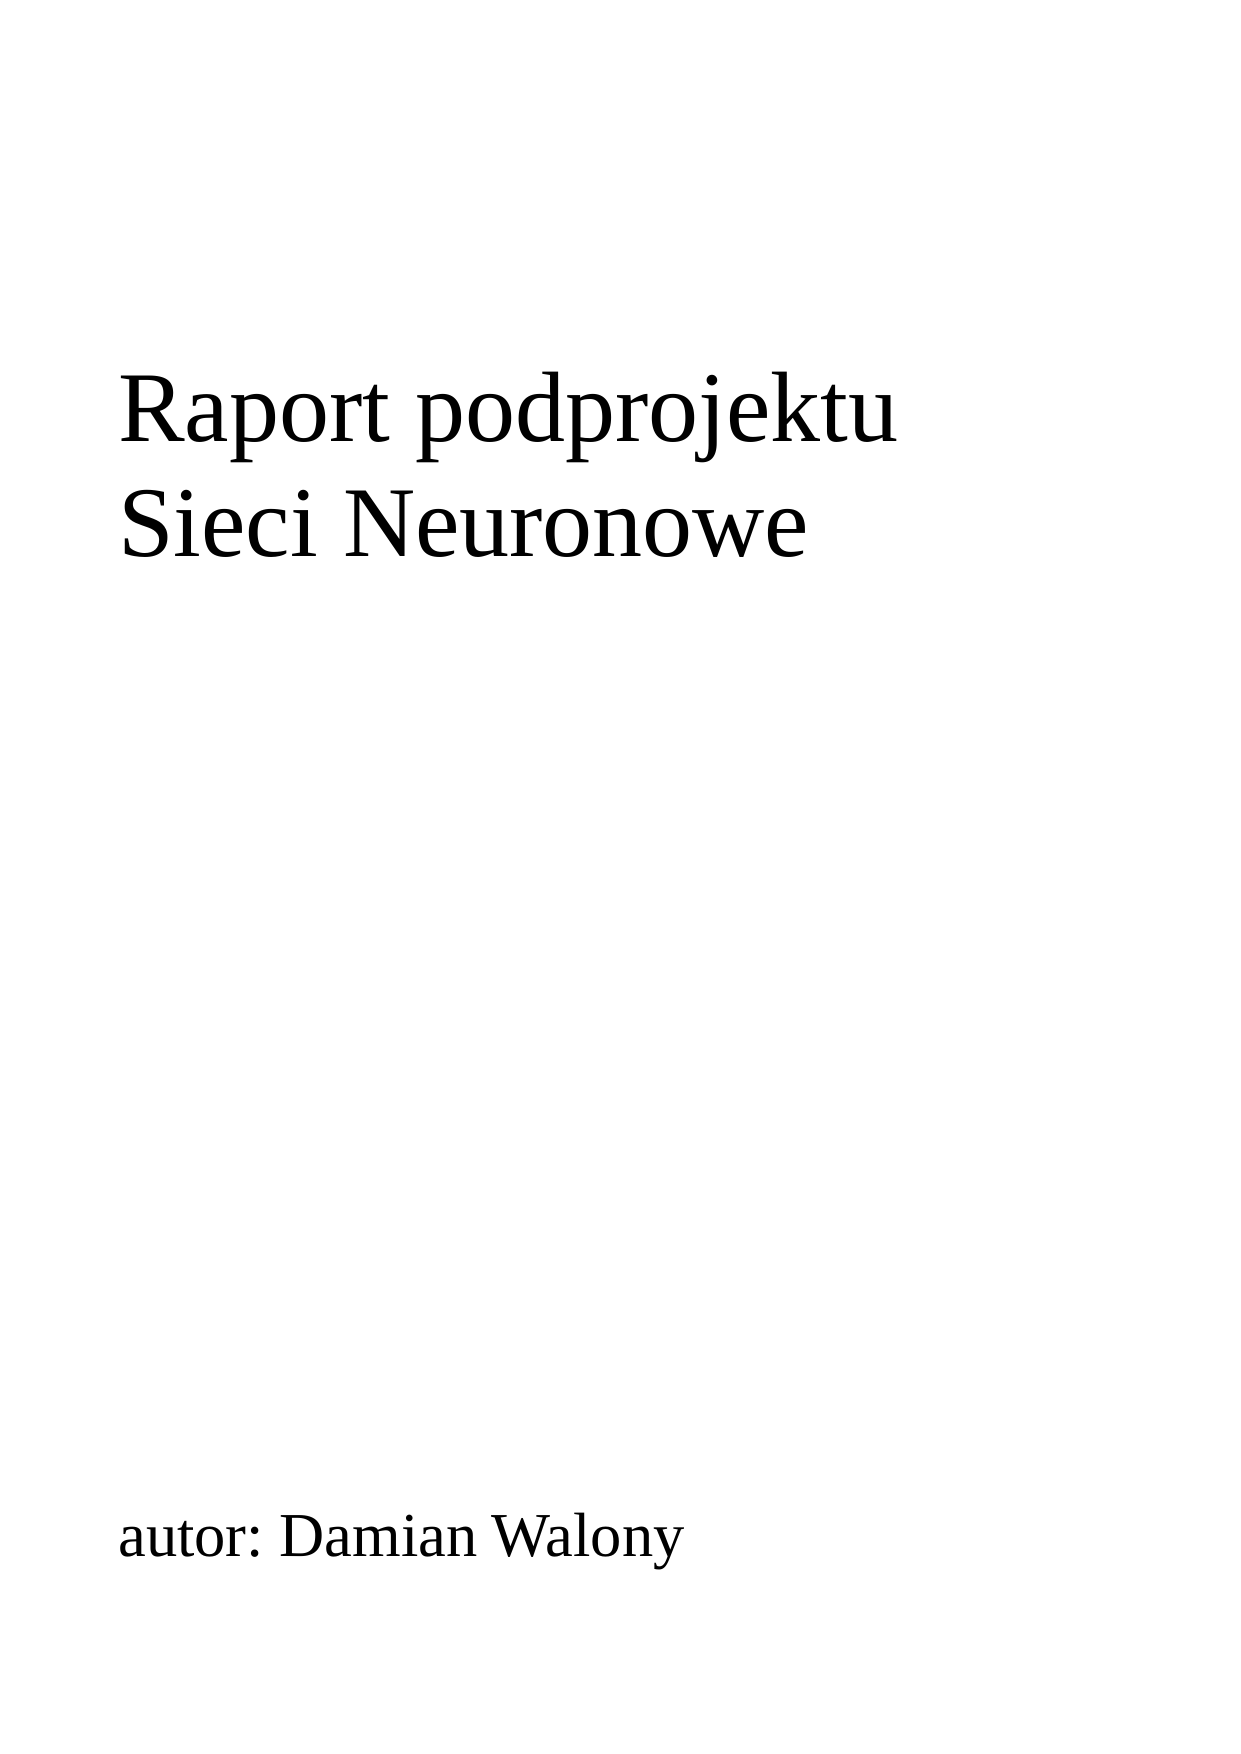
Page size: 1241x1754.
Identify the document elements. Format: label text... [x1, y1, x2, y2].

text Sieci Neuronowe [118, 463, 1122, 578]
text autor: Damian Walony [118, 1498, 1122, 1570]
text Raport podprojektu [118, 348, 1122, 463]
